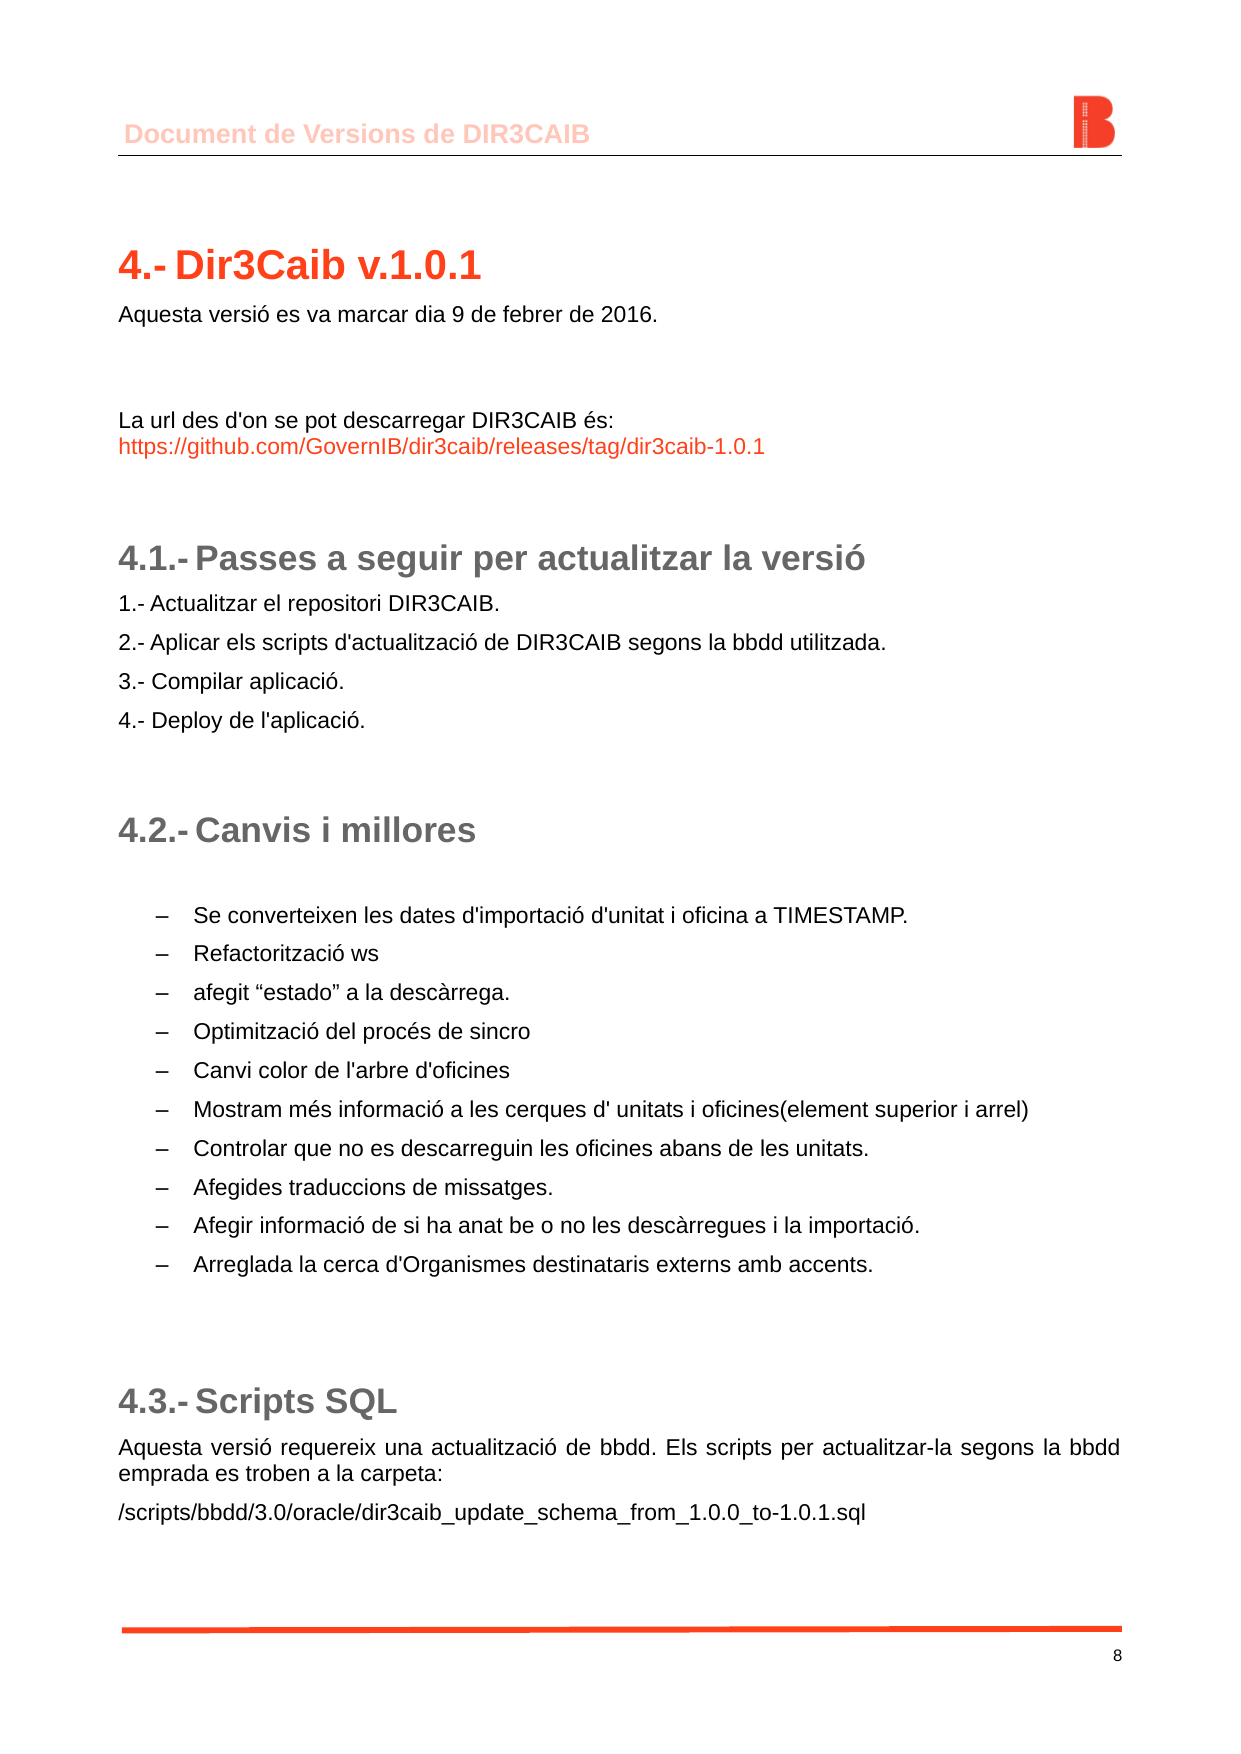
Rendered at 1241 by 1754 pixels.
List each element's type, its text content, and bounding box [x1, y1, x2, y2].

subtitle Canvis i millores [118, 809, 1122, 850]
subtitle Dir3Caib v.1.0.1 [118, 241, 1122, 289]
text 4.- Deploy de l'aplicació. [118, 707, 1122, 733]
list Controlar que no es descarreguin les oficines abans de les unitats. [156, 1135, 1122, 1161]
list Arreglada la cerca d'Organismes destinataris externs amb accents. [156, 1251, 1122, 1278]
list Mostram més informació a les cerques d' unitats i oficines(element superior i arrel) [156, 1096, 1122, 1122]
list afegit “estado” a la descàrrega. [156, 979, 1122, 1006]
text Aquesta versió es va marcar dia 9 de febrer de 2016. [118, 301, 1122, 327]
list Afegides traduccions de missatges. [156, 1173, 1122, 1200]
text 3.- Compilar aplicació. [118, 668, 1122, 694]
text /scripts/bbdd/3.0/oracle/dir3caib_update_schema_from_1.0.0_to-1.0.1.sql [118, 1499, 1122, 1525]
subtitle Scripts SQL [118, 1380, 1122, 1421]
picture [1072, 94, 1117, 150]
text https://github.com/GovernIB/dir3caib/releases/tag/dir3caib-1.0.1 [118, 433, 1122, 459]
list Refactorització ws [156, 940, 1122, 967]
text 2.- Aplicar els scripts d'actualització de DIR3CAIB segons la bbdd utilitzada. [118, 629, 1122, 655]
text 1.- Actualitzar el repositori DIR3CAIB. [118, 590, 1122, 617]
text La url des d'on se pot descarregar DIR3CAIB és: [118, 407, 1122, 433]
list Canvi color de l'arbre d'oficines [156, 1057, 1122, 1083]
list Optimització del procés de sincro [156, 1018, 1122, 1044]
text Aquesta versió requereix una actualització de bbdd. Els scripts per actualitzar-la segons la bbdd emprada es troben a la carpeta: [118, 1433, 1122, 1486]
subtitle Passes a seguir per actualitzar la versió [118, 537, 1122, 578]
list Se converteixen les dates d'importació d'unitat i oficina a TIMESTAMP. [156, 902, 1122, 928]
list Afegir informació de si ha anat be o no les descàrregues i la importació. [156, 1212, 1122, 1239]
